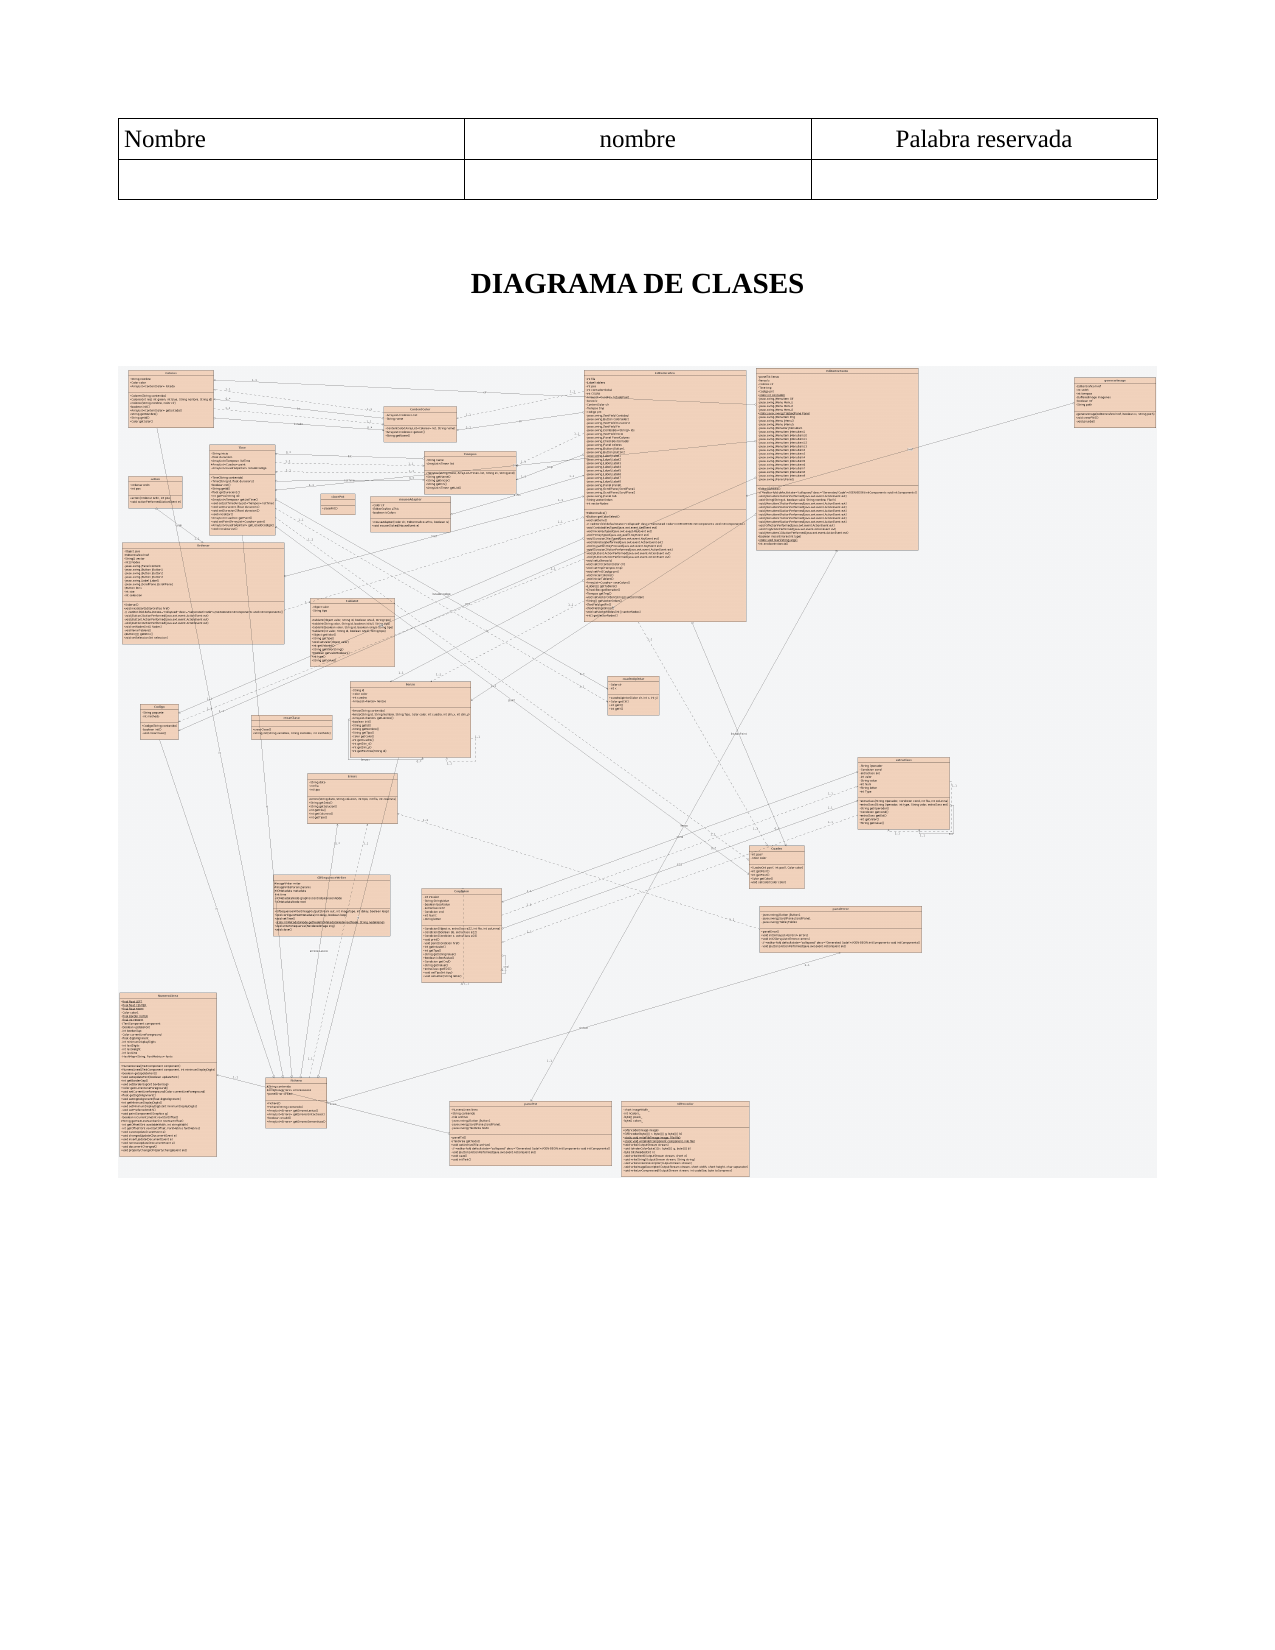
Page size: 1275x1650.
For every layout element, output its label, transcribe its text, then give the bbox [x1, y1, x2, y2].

table_cell Nombre [119, 119, 464, 158]
table_cell nombre [465, 119, 811, 158]
table_cell Palabra reservada [812, 119, 1157, 158]
table_cell [119, 160, 464, 199]
table_cell [465, 160, 811, 199]
picture [118, 366, 1157, 1178]
text DIAGRAMA DE CLASES [118, 266, 1157, 299]
table_cell [812, 160, 1157, 199]
